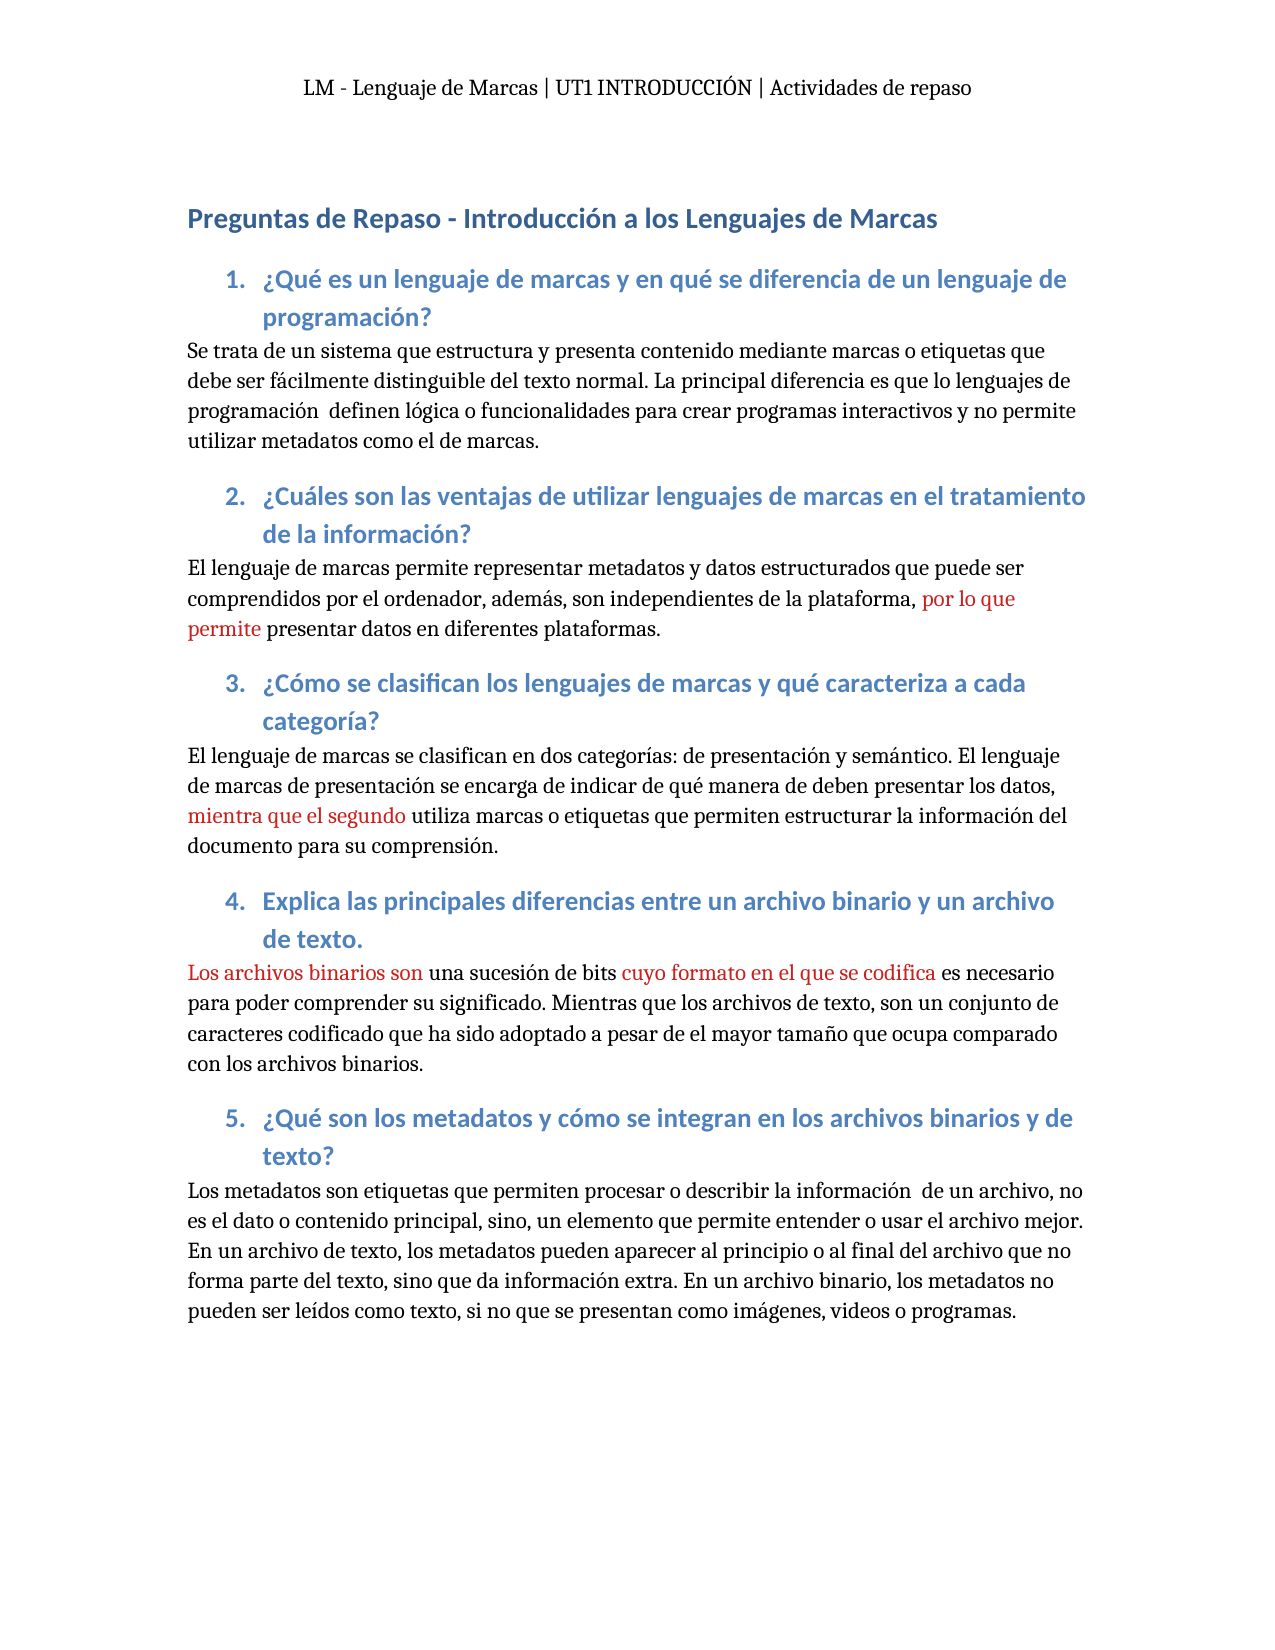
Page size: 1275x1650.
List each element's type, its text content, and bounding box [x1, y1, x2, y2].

text El lenguaje de marcas se clasifican en dos categorías: de presentación y semántico. El lenguaje de marcas de presentación se encarga de indicar de qué manera de deben presentar los datos, mientra que el segundo utiliza marcas o etiquetas que permiten estructurar la información del documento para su comprensión. [187, 742, 1087, 859]
subtitle ¿Qué son los metadatos y cómo se integran en los archivos binarios y de texto? [225, 1102, 1087, 1172]
subtitle ¿Qué es un lenguaje de marcas y en qué se diferencia de un lenguaje de programación? [225, 262, 1087, 333]
text El lenguaje de marcas permite representar metadatos y datos estructurados que puede ser comprendidos por el ordenador, además, son independientes de la plataforma, por lo que permite presentar datos en diferentes plataformas. [187, 555, 1087, 642]
subtitle Explica las principales diferencias entre un archivo binario y un archivo de texto. [225, 884, 1087, 955]
subtitle Preguntas de Repaso - Introducción a los Lenguajes de Marcas [187, 200, 1087, 236]
text Los archivos binarios son una sucesión de bits cuyo formato en el que se codifica es necesario para poder comprender su significado. Mientras que los archivos de texto, son un conjunto de caracteres codificado que ha sido adoptado a pesar de el mayor tamaño que ocupa comparado con los archivos binarios. [187, 960, 1087, 1077]
subtitle ¿Cuáles son las ventajas de utilizar lenguajes de marcas en el tratamiento de la información? [225, 479, 1087, 550]
text Se trata de un sistema que estructura y presenta contenido mediante marcas o etiquetas que debe ser fácilmente distinguible del texto normal. La principal diferencia es que lo lenguajes de programación definen lógica o funcionalidades para crear programas interactivos y no permite utilizar metadatos como el de marcas. [187, 338, 1087, 454]
subtitle ¿Cómo se clasifican los lenguajes de marcas y qué caracteriza a cada categoría? [225, 667, 1087, 737]
text Los metadatos son etiquetas que permiten procesar o describir la información de un archivo, no es el dato o contenido principal, sino, un elemento que permite entender o usar el archivo mejor. En un archivo de texto, los metadatos pueden aparecer al principio o al final del archivo que no forma parte del texto, sino que da información extra. En un archivo binario, los metadatos no pueden ser leídos como texto, si no que se presentan como imágenes, videos o programas. [187, 1177, 1087, 1324]
